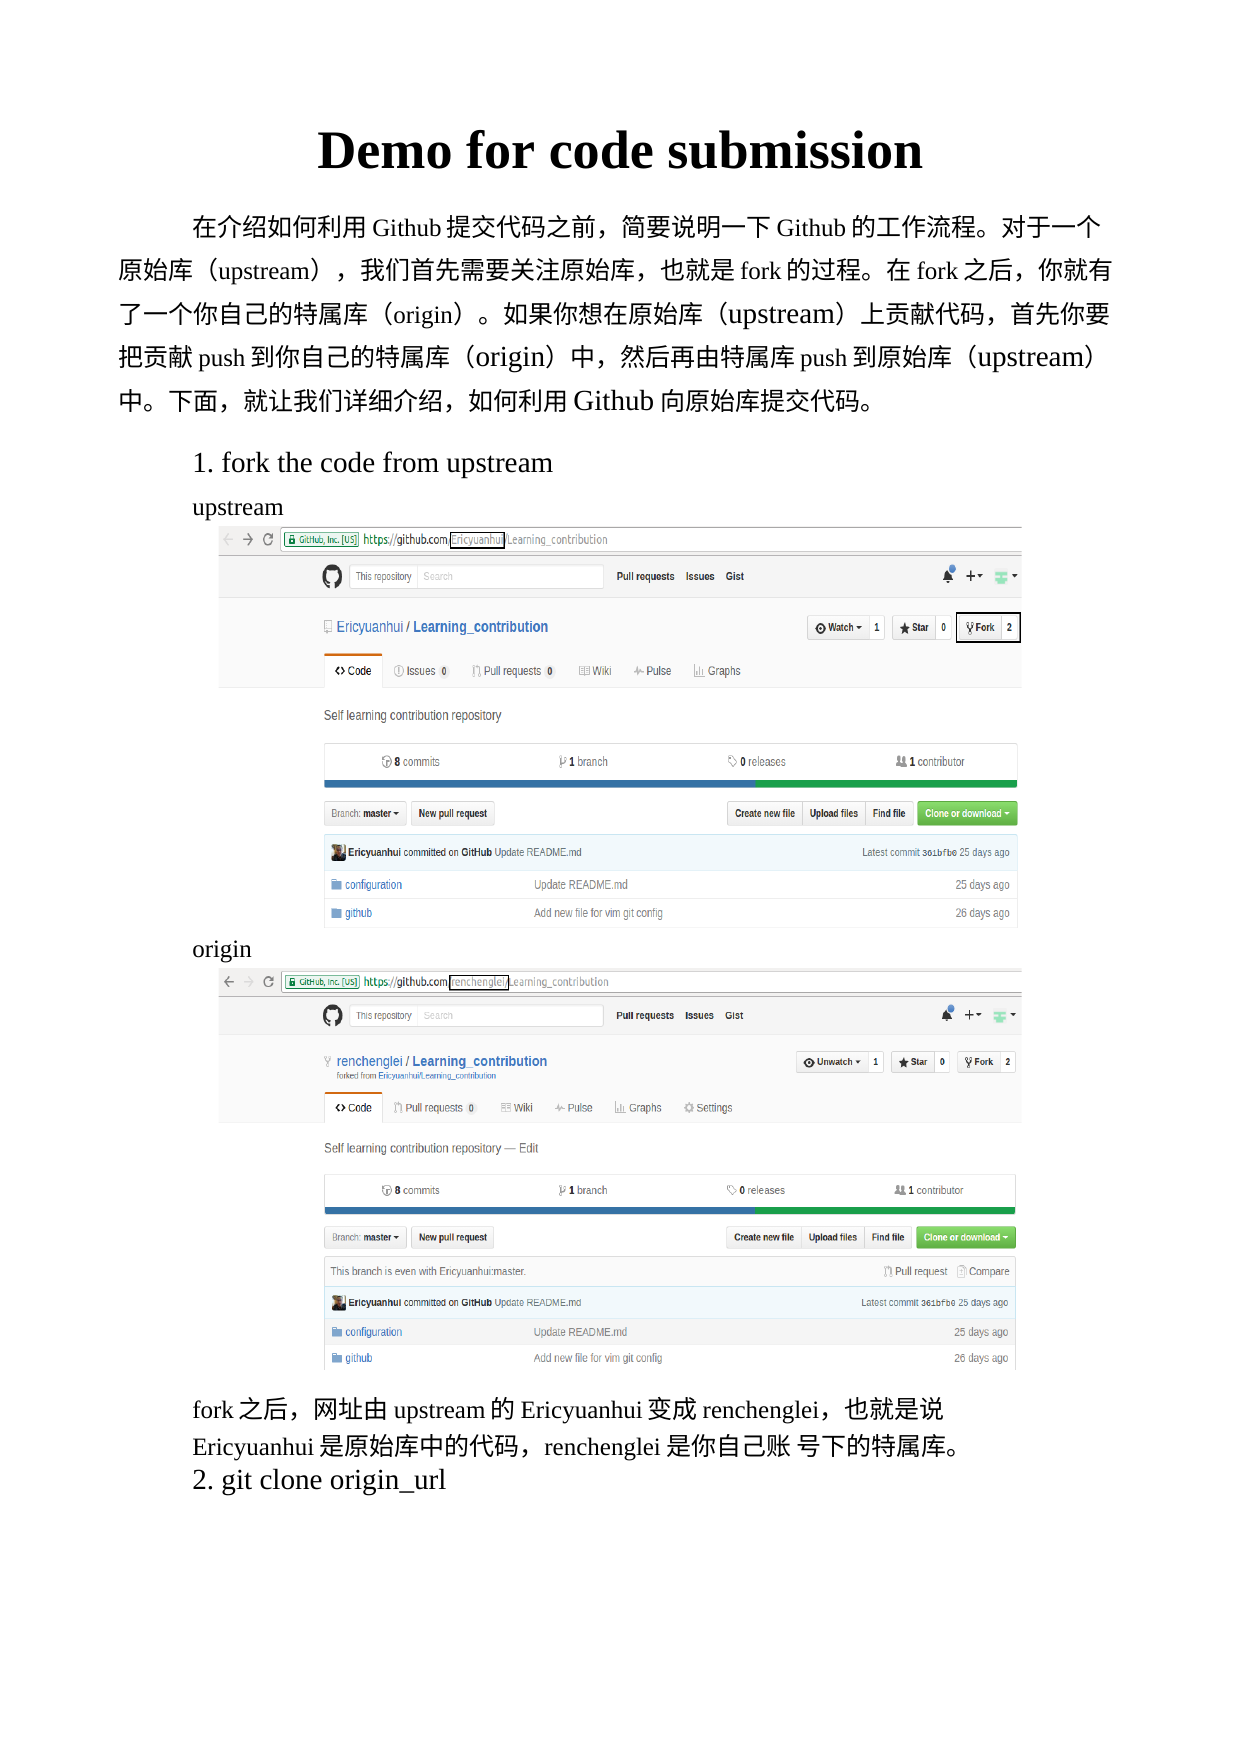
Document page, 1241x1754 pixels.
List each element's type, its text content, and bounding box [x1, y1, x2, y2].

text 1. fork the code from upstream [118, 445, 1122, 479]
picture [218, 968, 1022, 1370]
picture [218, 526, 1022, 928]
text upstream [118, 492, 1122, 521]
text Demo for code submission [118, 118, 1122, 180]
text 2. git clone origin_url [192, 1462, 1122, 1496]
text fork之后，网址由upstream的Ericyuanhui变成renchenglei，也就是说Ericyuanhui是原始库中的代码，renchenglei是你自己账 号下的特属库。 [192, 1390, 1063, 1462]
text 在介绍如何利用Github提交代码之前，简要说明一下Github的工作流程。对于一个原始库（upstream），我们首先需要关注原始库，也就是fork的过程。在fork之后，你就有了一个你自己的特属库（origin）。如果你想在原始库（upstream）上贡献代码，首先你要把贡献push到你自己的特属库（origin）中，然后再由特属库push到原始库（upstream）中。下面，就让我们详细介绍，如何利用Github向原始库提交代码。 [118, 207, 1122, 417]
text origin [118, 934, 1122, 962]
